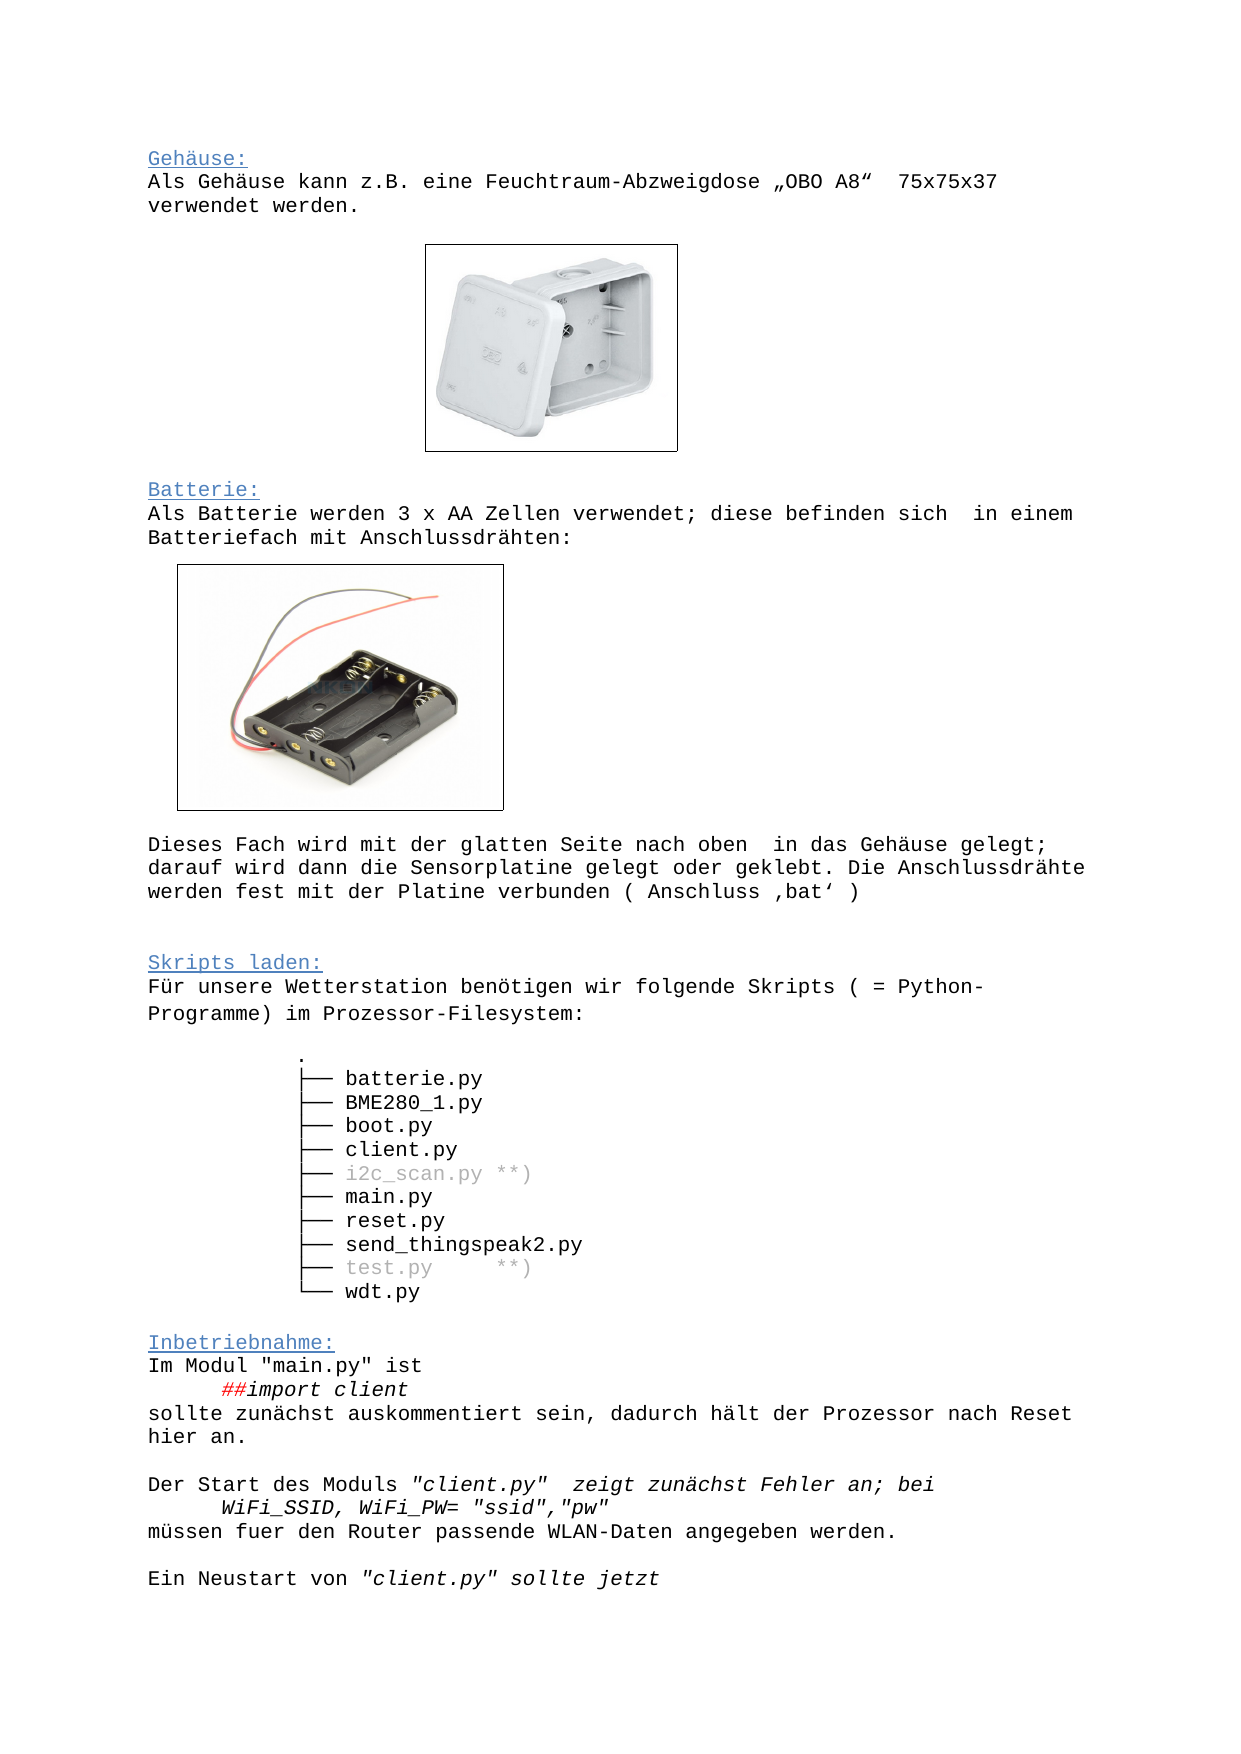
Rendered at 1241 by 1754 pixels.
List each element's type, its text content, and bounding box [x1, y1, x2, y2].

subtitle Gehäuse: [148, 148, 1093, 171]
subtitle Batterie: [148, 479, 1093, 503]
text . [295, 1044, 1093, 1068]
text müssen fuer den Router passende WLAN-Daten angegeben werden. Ein Neustart von "client.py" sollte jetzt [148, 1521, 1093, 1592]
text Als Gehäuse kann z.B. eine Feuchtraum-Abzweigdose „OBO A8“ 75x75x37 verwendet werden. [148, 171, 1093, 218]
text ├── test.py **) [295, 1257, 1093, 1281]
text ├── BME280_1.py [302, 1092, 1093, 1116]
text ##import client [221, 1379, 1093, 1403]
text Im Modul "main.py" ist [148, 1356, 1093, 1379]
subtitle Skripts laden: [148, 952, 1093, 976]
text └── wdt.py [295, 1281, 1093, 1305]
text Der Start des Moduls "client.py" zeigt zunächst Fehler an; bei [148, 1450, 1093, 1497]
text ├── batterie.py [295, 1068, 1093, 1092]
subtitle Inbetriebnahme: [148, 1332, 1093, 1356]
text ├── main.py [295, 1186, 1093, 1210]
text ├── client.py [295, 1139, 1093, 1163]
text Dieses Fach wird mit der glatten Seite nach oben in das Gehäuse gelegt; darauf wird dann die Sensorplatine gelegt oder geklebt. Die Anschlussdrähte werden fest mit der Platine verbunden ( Anschluss ‚bat‘ ) [148, 834, 1093, 905]
text ├── i2c_scan.py **) [302, 1163, 1093, 1186]
text ├── boot.py [295, 1116, 1093, 1139]
text ├── send_thingspeak2.py [302, 1234, 1093, 1257]
text Als Batterie werden 3 x AA Zellen verwendet; diese befinden sich in einem Batteriefach mit Anschlussdrähten: [148, 503, 1093, 550]
picture [180, 567, 500, 807]
text ├── reset.py [295, 1210, 1093, 1234]
text WiFi_SSID, WiFi_PW= "ssid","pw" [221, 1497, 1093, 1521]
text Für unsere Wetterstation benötigen wir folgende Skripts ( = Python-Programme) im Prozessor-Filesystem: [148, 976, 1093, 1026]
text sollte zunächst auskommentiert sein, dadurch hält der Prozessor nach Reset hier an. [148, 1403, 1093, 1450]
picture [427, 247, 674, 448]
